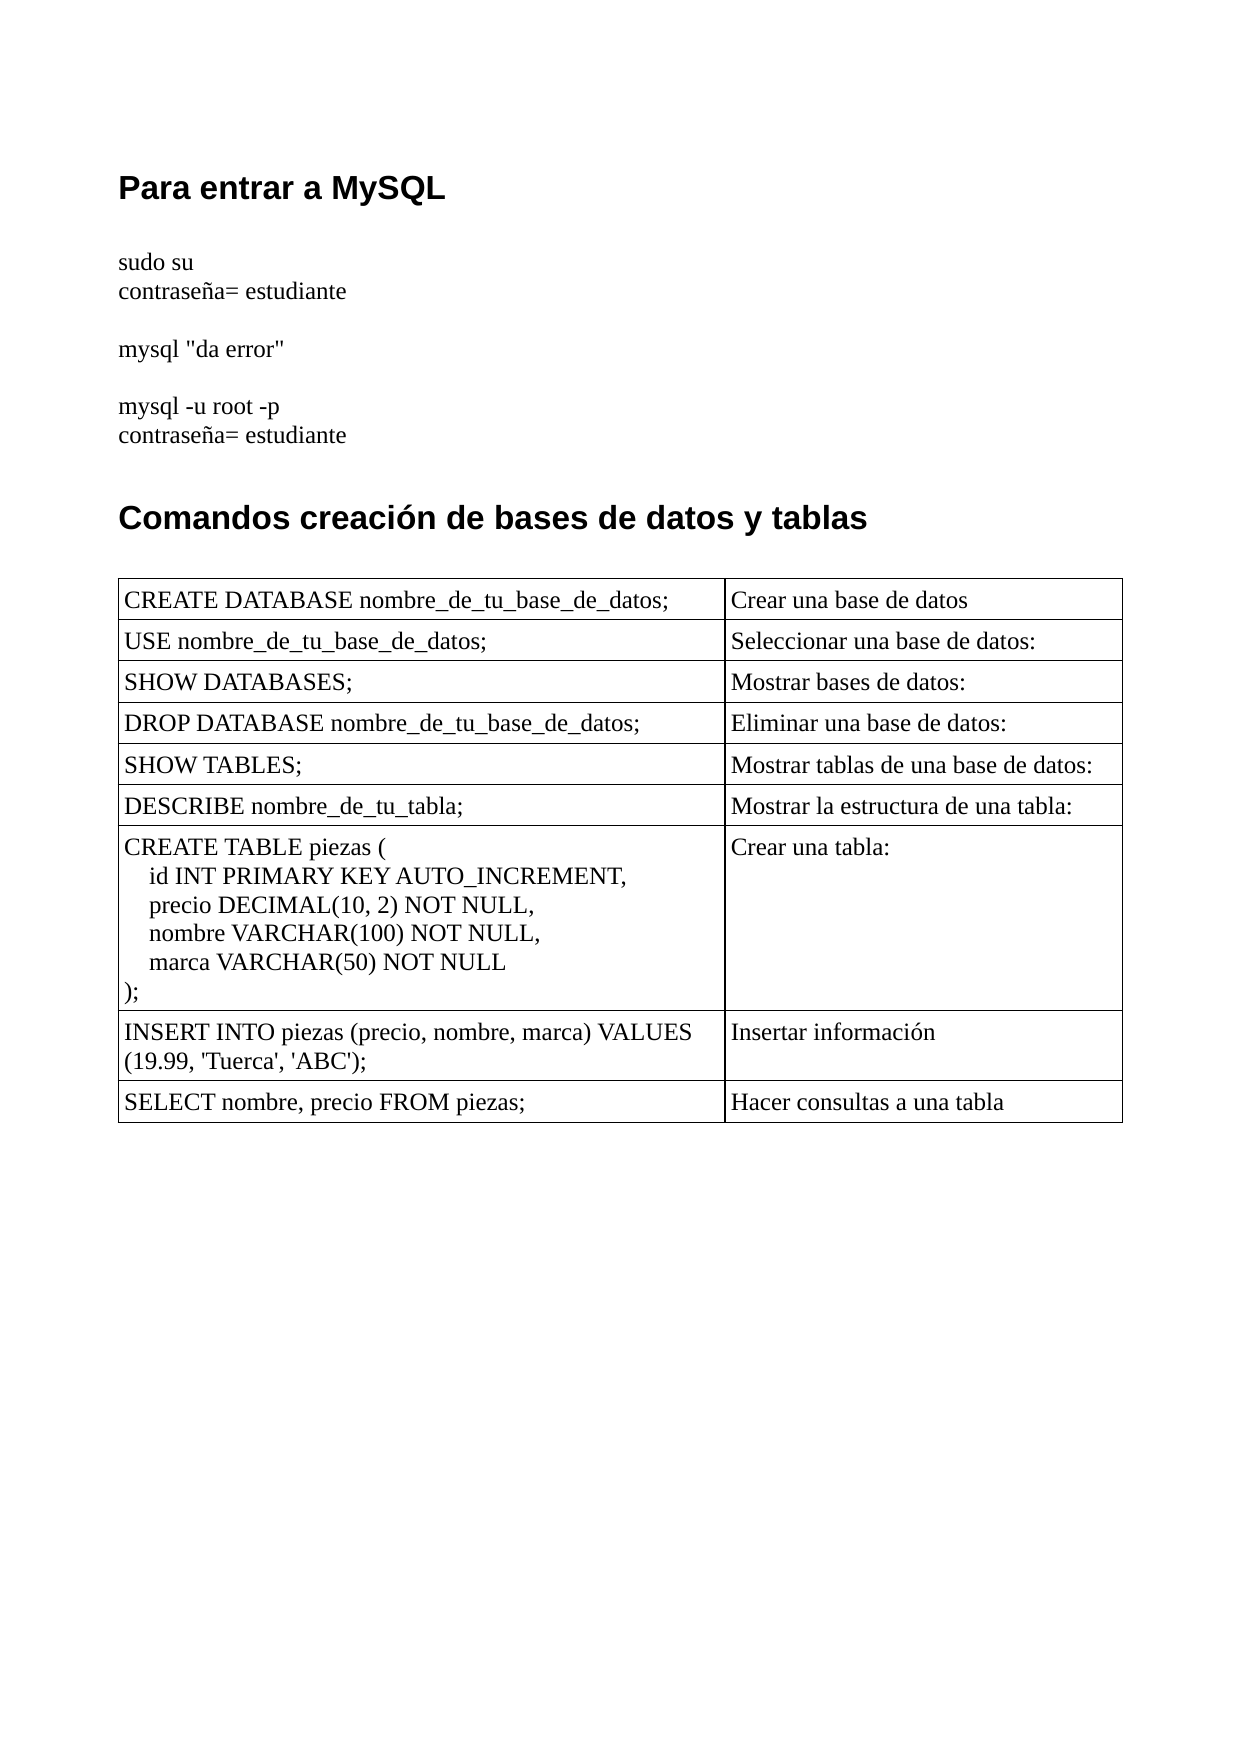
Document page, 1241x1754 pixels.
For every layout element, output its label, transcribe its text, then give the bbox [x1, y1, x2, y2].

text contraseña= estudiante [118, 276, 1122, 305]
table_cell SELECT nombre, precio FROM piezas; [119, 1081, 724, 1122]
table_cell CREATE TABLE piezas ( id INT PRIMARY KEY AUTO_INCREMENT, precio DECIMAL(10, 2) NOT NULL, nombre VARCHAR(100) NOT NULL, marca VARCHAR(50) NOT NULL ); [119, 826, 724, 1010]
table_cell SHOW TABLES; [119, 744, 724, 784]
table_cell Hacer consultas a una tabla [726, 1081, 1122, 1122]
table_header CREATE DATABASE nombre_de_tu_base_de_datos; [119, 579, 724, 619]
table_cell DROP DATABASE nombre_de_tu_base_de_datos; [119, 703, 724, 743]
table_cell Mostrar bases de datos: [726, 661, 1122, 702]
table_cell Crear una tabla: [726, 826, 1122, 1010]
table_cell SHOW DATABASES; [119, 661, 724, 702]
table_cell Seleccionar una base de datos: [726, 620, 1122, 660]
table_cell Mostrar tablas de una base de datos: [726, 744, 1122, 784]
text mysql -u root -p [118, 391, 1122, 420]
table_cell USE nombre_de_tu_base_de_datos; [119, 620, 724, 660]
table_cell Insertar información [726, 1011, 1122, 1080]
text sudo su [118, 247, 1122, 276]
text mysql "da error" [118, 334, 1122, 362]
table_cell Eliminar una base de datos: [726, 703, 1122, 743]
text contraseña= estudiante [118, 420, 1122, 449]
subtitle Para entrar a MySQL [118, 168, 1122, 206]
table_cell DESCRIBE nombre_de_tu_tabla; [119, 785, 724, 825]
table_cell Mostrar la estructura de una tabla: [726, 785, 1122, 825]
subtitle Comandos creación de bases de datos y tablas [118, 498, 1122, 537]
table_header Crear una base de datos [726, 579, 1122, 619]
table_cell INSERT INTO piezas (precio, nombre, marca) VALUES (19.99, 'Tuerca', 'ABC'); [119, 1011, 724, 1080]
